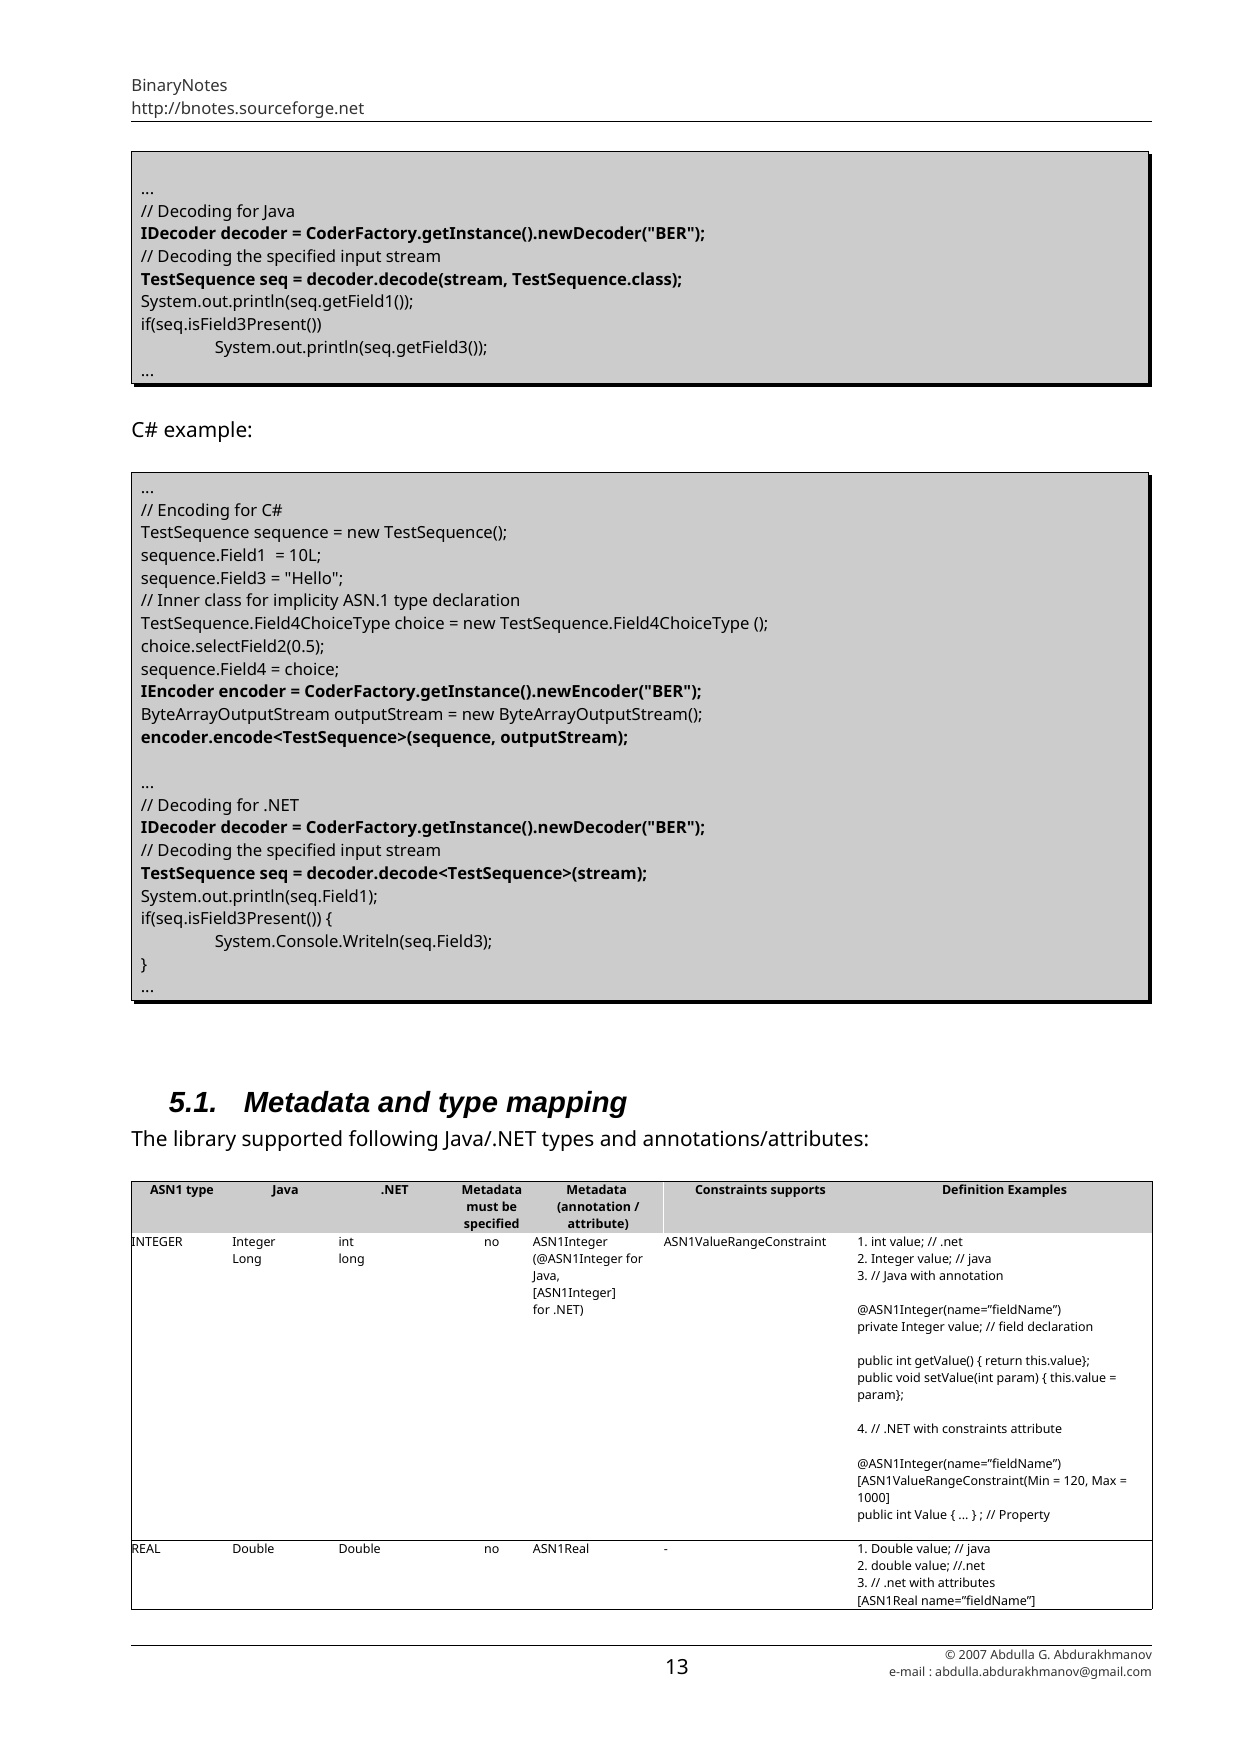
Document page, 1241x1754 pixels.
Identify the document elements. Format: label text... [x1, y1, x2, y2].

text // Decoding for .NET [132, 790, 1148, 813]
text TestSequence.Field4ChoiceType choice = new TestSequence.Field4ChoiceType (); [132, 608, 1148, 631]
text // Decoding for Java [132, 196, 1148, 219]
text ... [132, 473, 1148, 495]
text ... [132, 972, 1148, 1000]
text System.Console.Writeln(seq.Field3); [132, 926, 1148, 949]
table_cell 1. int value; // .net 2. Integer value; // java 3. // Java with annotation @ASN1Integer(name=”fieldName”) private Integer value; // field declaration public int getValue() { return this.value}; public void setValue(int param) { this.value = param}; 4. // .NET with constraints attribute @ASN1Integer(name=”fieldName”) [ASN1ValueRangeConstraint(Min = 120, Max = 1000] public int Value { ... } ; // Property [857, 1233, 1152, 1540]
text choice.selectField2(0.5); [132, 631, 1148, 654]
table_cell Double [338, 1541, 451, 1609]
subtitle Metadata and type mapping [169, 1086, 1152, 1118]
text TestSequence seq = decoder.decode(stream, TestSequence.class); System.out.println(seq.getField1()); [132, 264, 1148, 310]
table_header Metadata (annotation / attribute) [533, 1182, 663, 1233]
text TestSequence sequence = new TestSequence(); [132, 518, 1148, 540]
text The library supported following Java/.NET types and annotations/attributes: [131, 1124, 1152, 1153]
text TestSequence seq = decoder.decode<TestSequence>(stream); System.out.println(seq.Field1); [132, 858, 1148, 904]
table_cell ASN1Integer (@ASN1Integer for Java, [ASN1Integer] for .NET) [533, 1233, 663, 1540]
text sequence.Field1 = 10L; [132, 540, 1148, 563]
text ... [132, 767, 1148, 790]
text // Inner class for implicity ASN.1 type declaration [132, 586, 1148, 608]
table_cell int long [338, 1233, 451, 1540]
table_cell ASN1ValueRangeConstraint [664, 1233, 857, 1540]
text IDecoder decoder = CoderFactory.getInstance().newDecoder("BER"); [132, 813, 1148, 836]
table_header Java [232, 1182, 338, 1233]
table_header Constraints supports [664, 1182, 857, 1233]
text encoder.encode<TestSequence>(sequence, outputStream); [132, 722, 1148, 745]
table_header Metadata must be specified [451, 1182, 533, 1233]
text sequence.Field4 = choice; IEncoder encoder = CoderFactory.getInstance().newEncoder("BER"); [132, 654, 1148, 699]
text System.out.println(seq.getField3()); [132, 332, 1148, 355]
table_cell no [451, 1541, 533, 1609]
text if(seq.isField3Present()) [132, 310, 1148, 332]
table_header ASN1 type [132, 1182, 232, 1233]
text ... [132, 355, 1148, 383]
table_cell REAL [132, 1541, 232, 1609]
table_cell - [664, 1541, 857, 1609]
text if(seq.isField3Present()) { [132, 904, 1148, 926]
text // Encoding for C# [132, 495, 1148, 518]
table_cell 1. Double value; // java 2. double value; //.net 3. // .net with attributes [ASN1Real name=”fieldName”] [857, 1541, 1152, 1609]
text C# example: [131, 415, 1152, 444]
table_header Definition Examples [857, 1182, 1152, 1233]
table_header .NET [338, 1182, 451, 1233]
text // Decoding the specified input stream [132, 836, 1148, 858]
text ... [132, 173, 1148, 196]
text IDecoder decoder = CoderFactory.getInstance().newDecoder("BER"); [132, 219, 1148, 242]
table_cell Integer Long [232, 1233, 338, 1540]
text } [132, 949, 1148, 972]
text ByteArrayOutputStream outputStream = new ByteArrayOutputStream(); [132, 699, 1148, 722]
text // Decoding the specified input stream [132, 242, 1148, 264]
table_cell no [451, 1233, 533, 1540]
table_cell INTEGER [132, 1233, 232, 1540]
text sequence.Field3 = "Hello"; [132, 563, 1148, 586]
table_cell Double [232, 1541, 338, 1609]
table_cell ASN1Real [533, 1541, 663, 1609]
